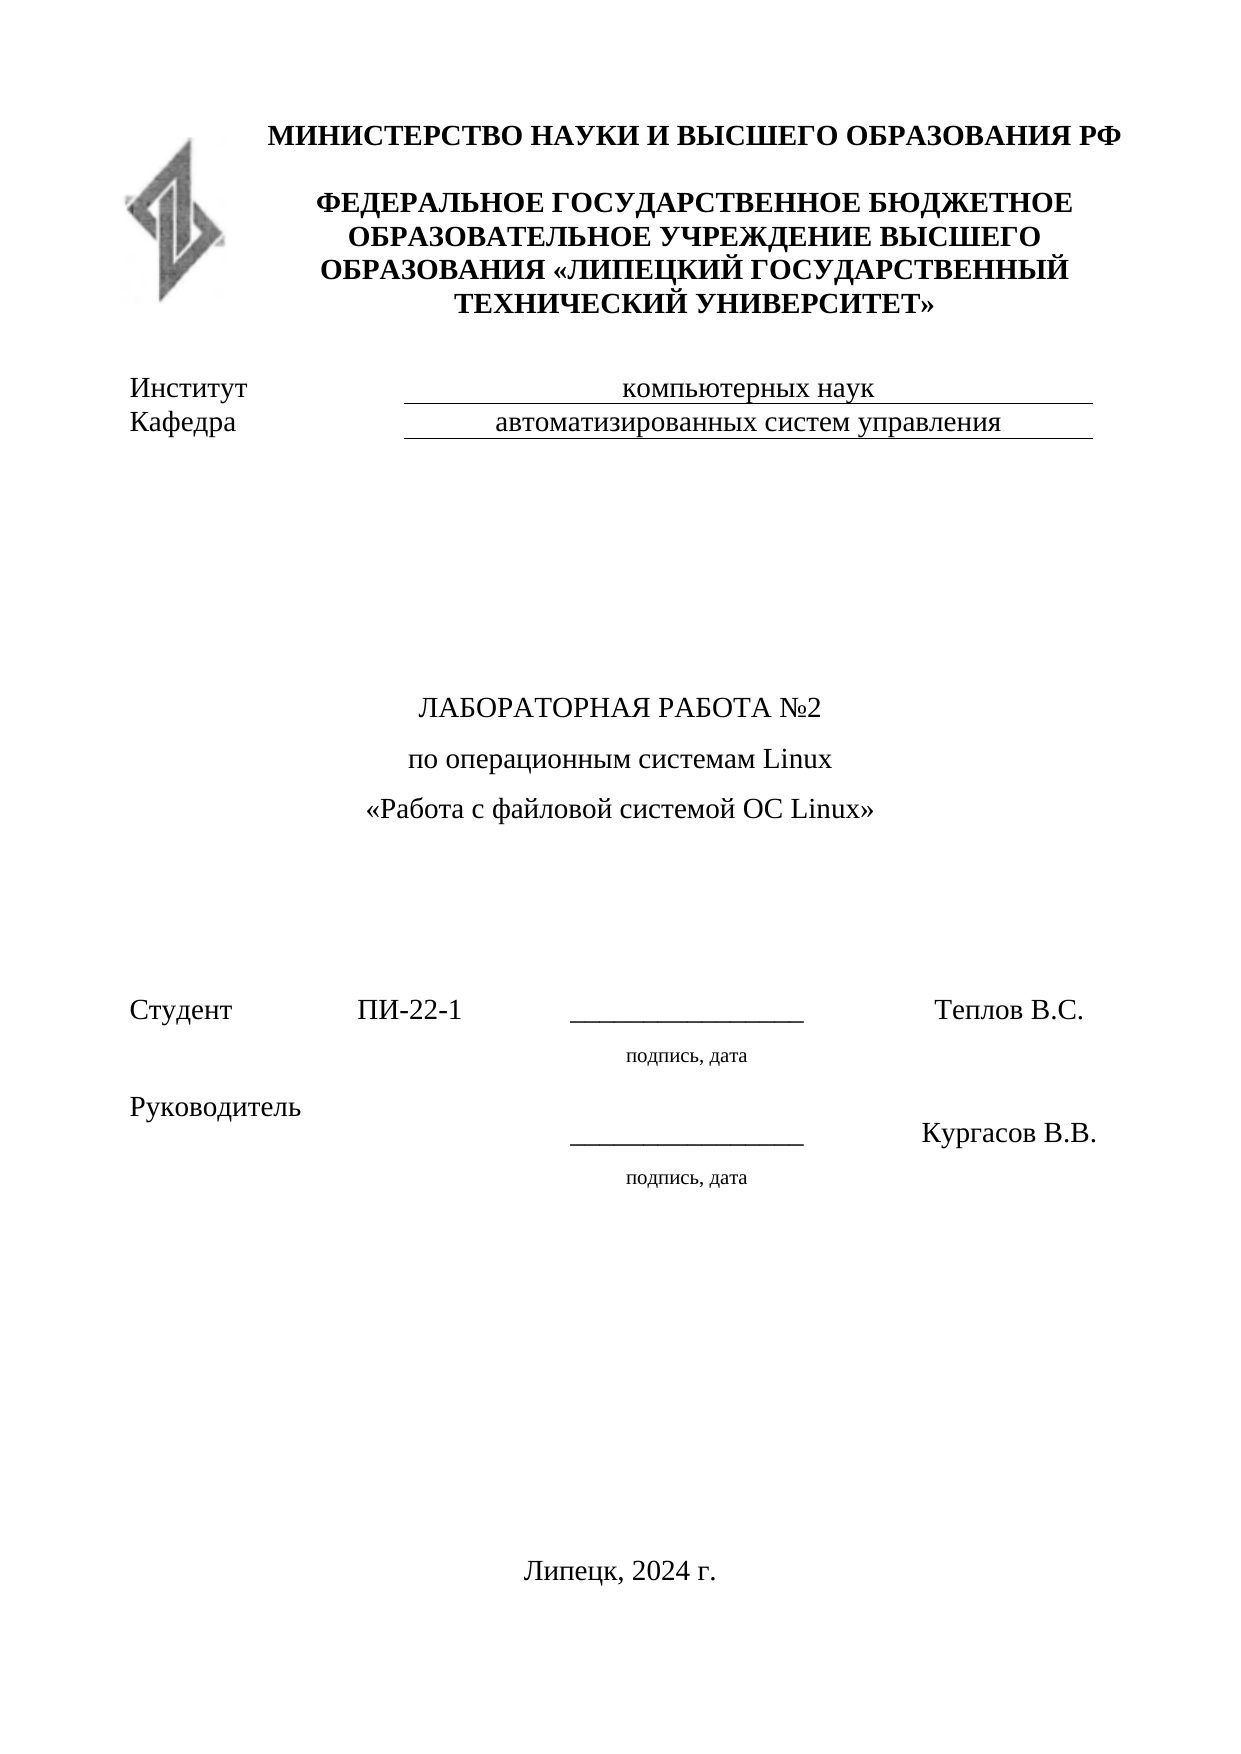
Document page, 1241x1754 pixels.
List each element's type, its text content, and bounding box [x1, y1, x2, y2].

table_cell [476, 1079, 897, 1115]
table_cell ________________ подпись, дата [476, 1115, 897, 1201]
picture [115, 122, 249, 320]
table_cell Кургасов В.В. [897, 1079, 1121, 1201]
text Липецк, 2024 г. [118, 1553, 1122, 1587]
text «Работа с файловой системой ОС Linux» [118, 791, 1122, 824]
table_header Теплов В.С. [897, 992, 1121, 1079]
table_cell автоматизированных систем управления [404, 404, 1093, 438]
table_header компьютерных наук [404, 370, 1093, 403]
table_header ПИ-22-1 [343, 992, 476, 1079]
table_header Институт [118, 370, 404, 403]
table_cell Кафедра [118, 403, 404, 438]
table_header Студент [118, 992, 343, 1079]
text ЛАБОРАТОРНАЯ РАБОТА №2 [118, 690, 1122, 724]
text по операционным системам Linux [118, 741, 1122, 774]
table_header ________________ подпись, дата [476, 992, 897, 1079]
text ФЕДЕРАЛЬНОЕ ГОСУДАРСТВЕННОЕ БЮДЖЕТНОЕ ОБРАЗОВАТЕЛЬНОЕ УЧРЕЖДЕНИЕ ВЫСШЕГО ОБРАЗОВАНИЯ «ЛИПЕЦКИЙ ГОСУДАРСТВЕННЫЙ ТЕХНИЧЕСКИЙ УНИВЕРСИТЕТ» [249, 185, 1122, 319]
text МИНИСТЕРСТВО НАУКИ И ВЫСШЕГО ОБРАЗОВАНИЯ РФ [118, 118, 1122, 152]
table_cell Руководитель [118, 1079, 476, 1201]
